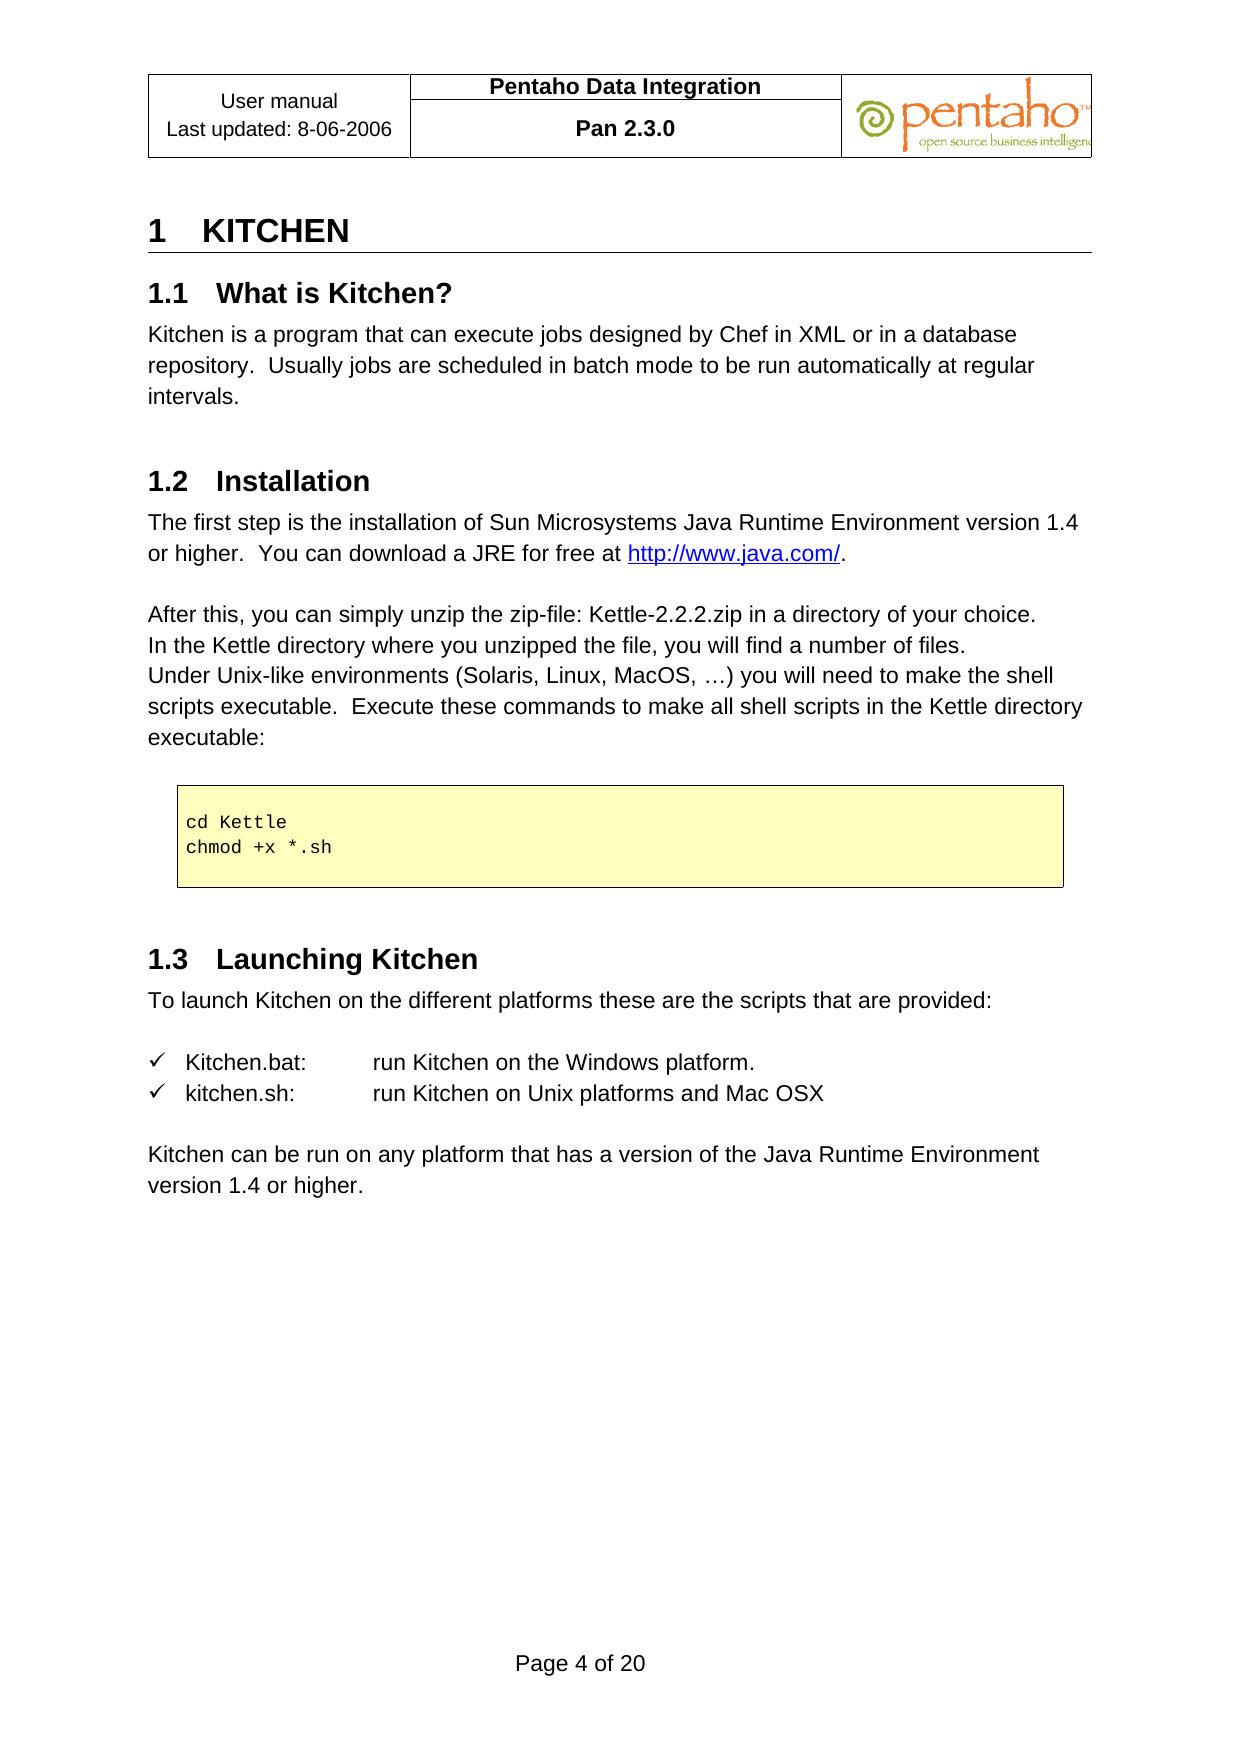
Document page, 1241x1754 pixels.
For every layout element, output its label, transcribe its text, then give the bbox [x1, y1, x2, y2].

subtitle Installation [148, 464, 1092, 497]
text Kitchen can be run on any platform that has a version of the Java Runtime Environment version 1.4 or higher. [148, 1142, 1092, 1198]
text The first step is the installation of Sun Microsystems Java Runtime Environment version 1.4 or higher. You can download a JRE for free at http://www.java.com/. [148, 510, 1092, 566]
list Kitchen.bat: run Kitchen on the Windows platform. [148, 1049, 1092, 1075]
text chmod +x *.sh [178, 836, 1063, 860]
text In the Kettle directory where you unzipped the file, you will find a number of files. [148, 632, 1092, 658]
subtitle Kitchen [148, 213, 1092, 252]
text Under Unix-like environments (Solaris, Linux, MacOS, …) you will need to make the shell scripts executable. Execute these commands to make all shell scripts in the Kettle directory executable: [148, 663, 1092, 750]
text After this, you can simply unzip the zip-file: Kettle-2.2.2.zip in a directory of your choice. [148, 602, 1092, 627]
text Kitchen is a program that can execute jobs designed by Chef in XML or in a database repository. Usually jobs are scheduled in batch mode to be run automatically at regular intervals. [148, 322, 1092, 409]
list kitchen.sh: run Kitchen on Unix platforms and Mac OSX [148, 1080, 1092, 1106]
text To launch Kitchen on the different platforms these are the scripts that are provided: [148, 988, 1092, 1014]
text cd Kettle [178, 811, 1063, 834]
subtitle What is Kitchen? [148, 277, 1092, 310]
subtitle Launching Kitchen [148, 943, 1092, 976]
